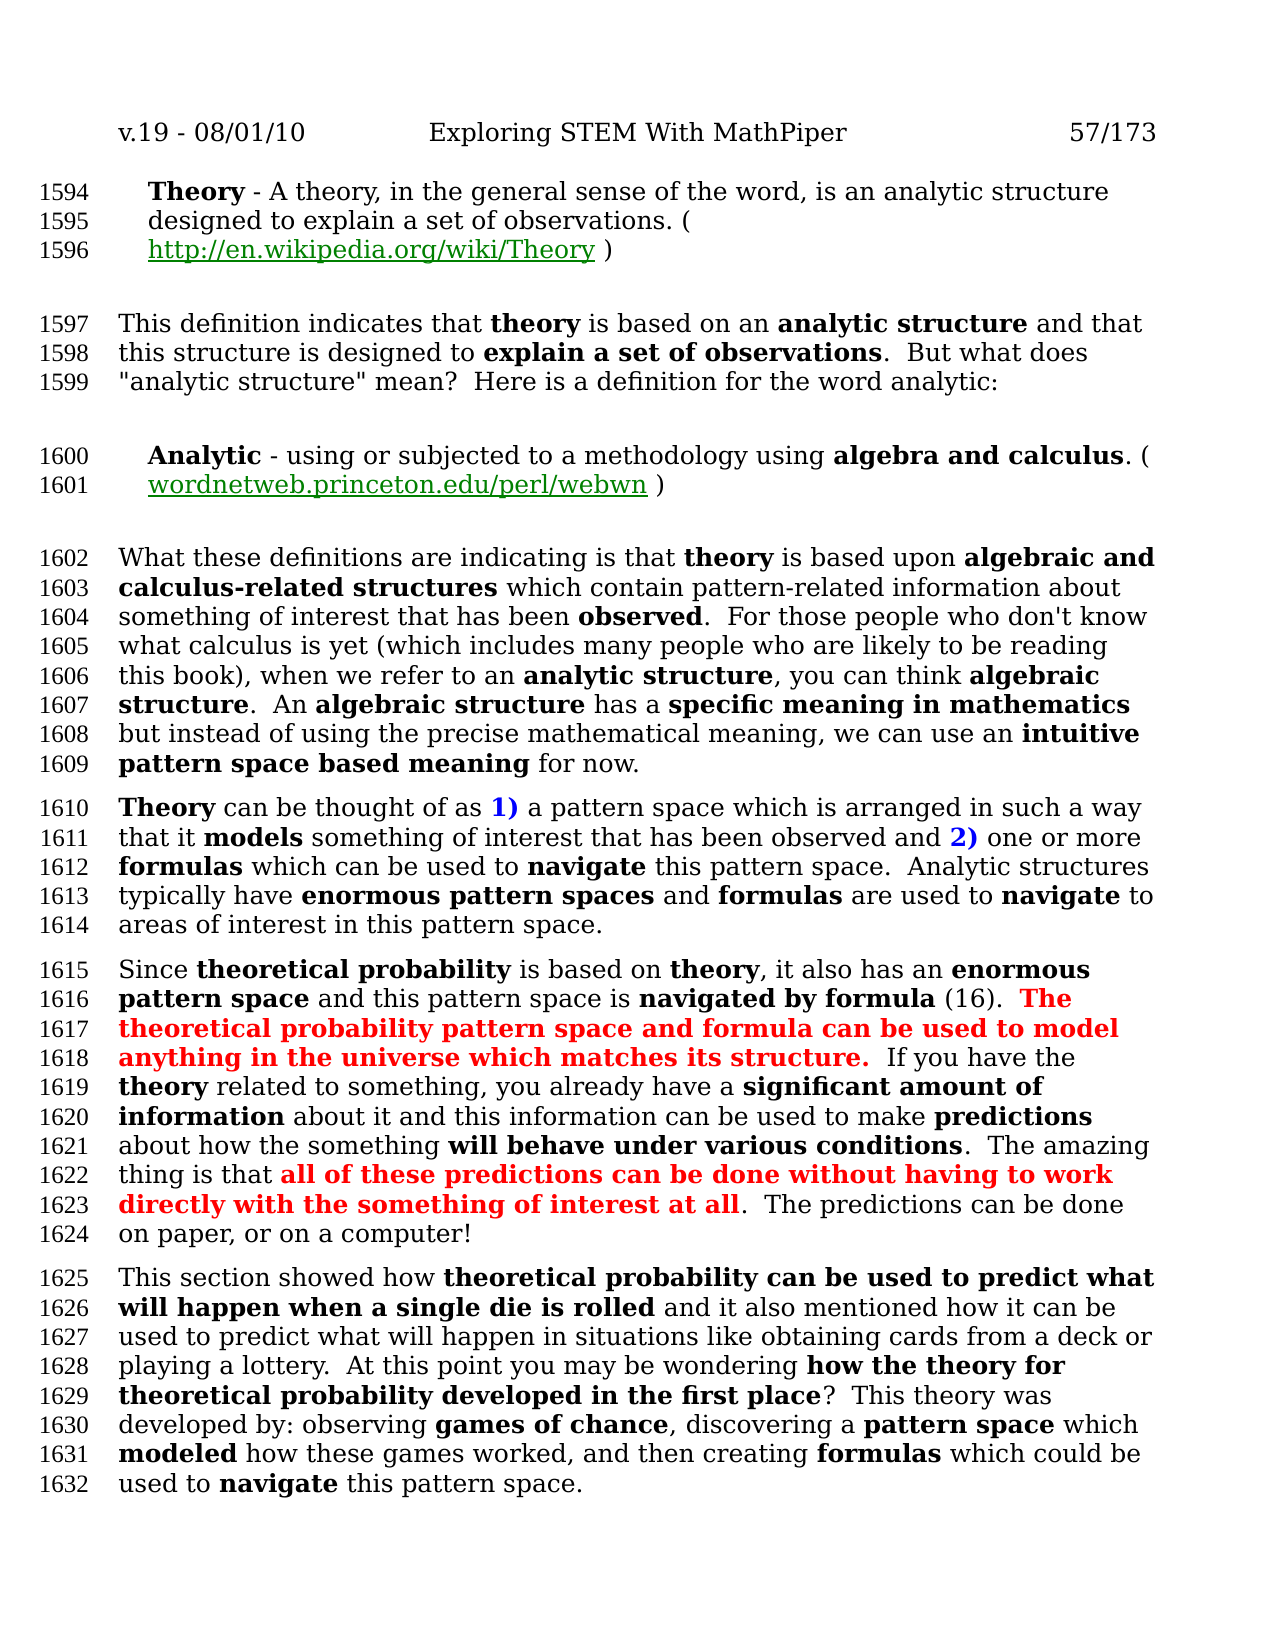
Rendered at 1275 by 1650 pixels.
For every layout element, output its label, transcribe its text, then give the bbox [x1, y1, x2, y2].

text Analytic - using or subjected to a methodology using algebra and calculus. ( wordnetweb.princeton.edu/perl/webwn ) [148, 441, 1157, 499]
text What these definitions are indicating is that theory is based upon algebraic and calculus-related structures which contain pattern-related information about something of interest that has been observed. For those people who don't know what calculus is yet (which includes many people who are likely to be reading this book), when we refer to an analytic structure, you can think algebraic structure. An algebraic structure has a specific meaning in mathematics but instead of using the precise mathematical meaning, we can use an intuitive pattern space based meaning for now. [118, 543, 1157, 778]
text Theory can be thought of as 1) a pattern space which is arranged in such a way that it models something of interest that has been observed and 2) one or more formulas which can be used to navigate this pattern space. Analytic structures typically have enormous pattern spaces and formulas are used to navigate to areas of interest in this pattern space. [118, 793, 1157, 940]
text This section showed how theoretical probability can be used to predict what will happen when a single die is rolled and it also mentioned how it can be used to predict what will happen in situations like obtaining cards from a deck or playing a lottery. At this point you may be wondering how the theory for theoretical probability developed in the first place? This theory was developed by: observing games of chance, discovering a pattern space which modeled how these games worked, and then creating formulas which could be used to navigate this pattern space. [118, 1263, 1157, 1498]
text Theory - A theory, in the general sense of the word, is an analytic structure designed to explain a set of observations. ( http://en.wikipedia.org/wiki/Theory ) [148, 177, 1157, 264]
text Since theoretical probability is based on theory, it also has an enormous pattern space and this pattern space is navigated by formula (16). The theoretical probability pattern space and formula can be used to model anything in the universe which matches its structure. If you have the theory related to something, you already have a significant amount of information about it and this information can be used to make predictions about how the something will behave under various conditions. The amazing thing is that all of these predictions can be done without having to work directly with the something of interest at all. The predictions can be done on paper, or on a computer! [118, 955, 1157, 1248]
text This definition indicates that theory is based on an analytic structure and that this structure is designed to explain a set of observations. But what does "analytic structure" mean? Here is a definition for the word analytic: [118, 309, 1157, 397]
